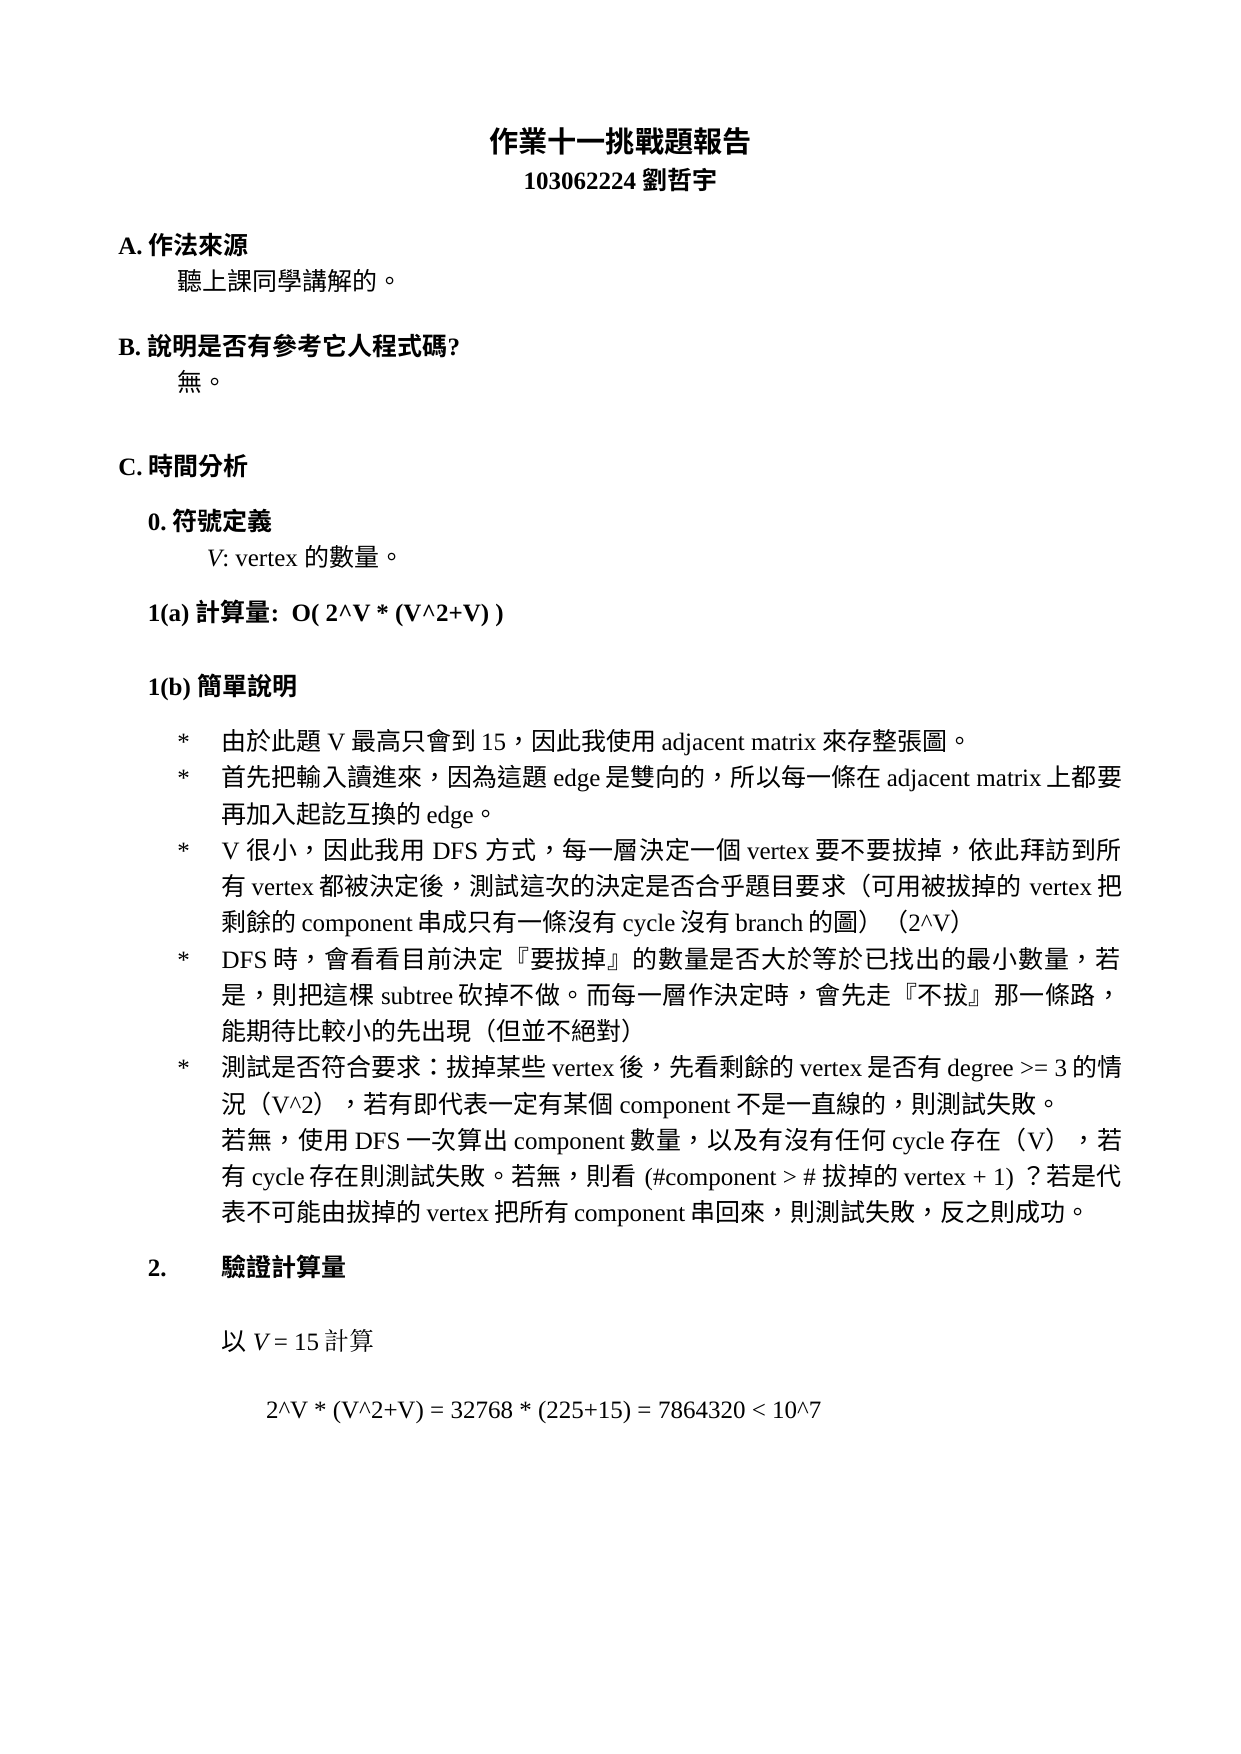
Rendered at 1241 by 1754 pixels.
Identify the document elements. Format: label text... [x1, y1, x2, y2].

text B. 說明是否有參考它人程式碼? [118, 327, 1122, 363]
text V: vertex 的數量。 [207, 538, 1122, 574]
text 1(a) 計算量: O( 2^V * (V^2+V) ) [148, 593, 1122, 629]
text 2^V * (V^2+V) = 32768 * (225+15) = 7864320 < 10^7 [148, 1395, 1122, 1424]
text 103062224 劉哲宇 [118, 160, 1122, 197]
text C. 時間分析 [118, 447, 1122, 483]
text 1(b) 簡單說明 [148, 667, 1122, 703]
text * V 很小，因此我用 DFS 方式，每一層決定一個vertex要不要拔掉，依此拜訪到所有vertex都被決定後，測試這次的決定是否合乎題目要求（可用被拔掉的vertex把剩餘的component串成只有一條沒有cycle沒有branch的圖）（2^V） [177, 830, 1122, 939]
text 2. 驗證計算量 [148, 1248, 1122, 1284]
text * 首先把輸入讀進來，因為這題edge是雙向的，所以每一條在adjacent matrix上都要再加入起訖互換的edge。 [177, 758, 1122, 830]
text 無。 [177, 363, 1122, 399]
text 以 V = 15計算 [148, 1322, 1122, 1358]
text A. 作法來源 [118, 225, 1122, 262]
text * 測試是否符合要求：拔掉某些vertex後，先看剩餘的vertex是否有degree >= 3的情況（V^2），若有即代表一定有某個 component 不是一直線的，則測試失敗。 [177, 1048, 1122, 1120]
text 聽上課同學講解的。 [177, 262, 1122, 298]
text 0. 符號定義 [148, 502, 1122, 538]
text * 由於此題 V 最高只會到15，因此我使用 adjacent matrix 來存整張圖。 [177, 722, 1122, 758]
text 作業十一挑戰題報告 [118, 118, 1122, 160]
text * DFS時，會看看目前決定『要拔掉』的數量是否大於等於已找出的最小數量，若是，則把這棵 subtree砍掉不做。而每一層作決定時，會先走『不拔』那一條路，能期待比較小的先出現（但並不絕對） [177, 939, 1122, 1048]
text 若無，使用DFS一次算出component數量，以及有沒有任何cycle存在（V），若有cycle存在則測試失敗。若無，則看 (#component > # 拔掉的vertex + 1) ？若是代表不可能由拔掉的vertex把所有component串回來，則測試失敗，反之則成功。 [177, 1120, 1122, 1229]
